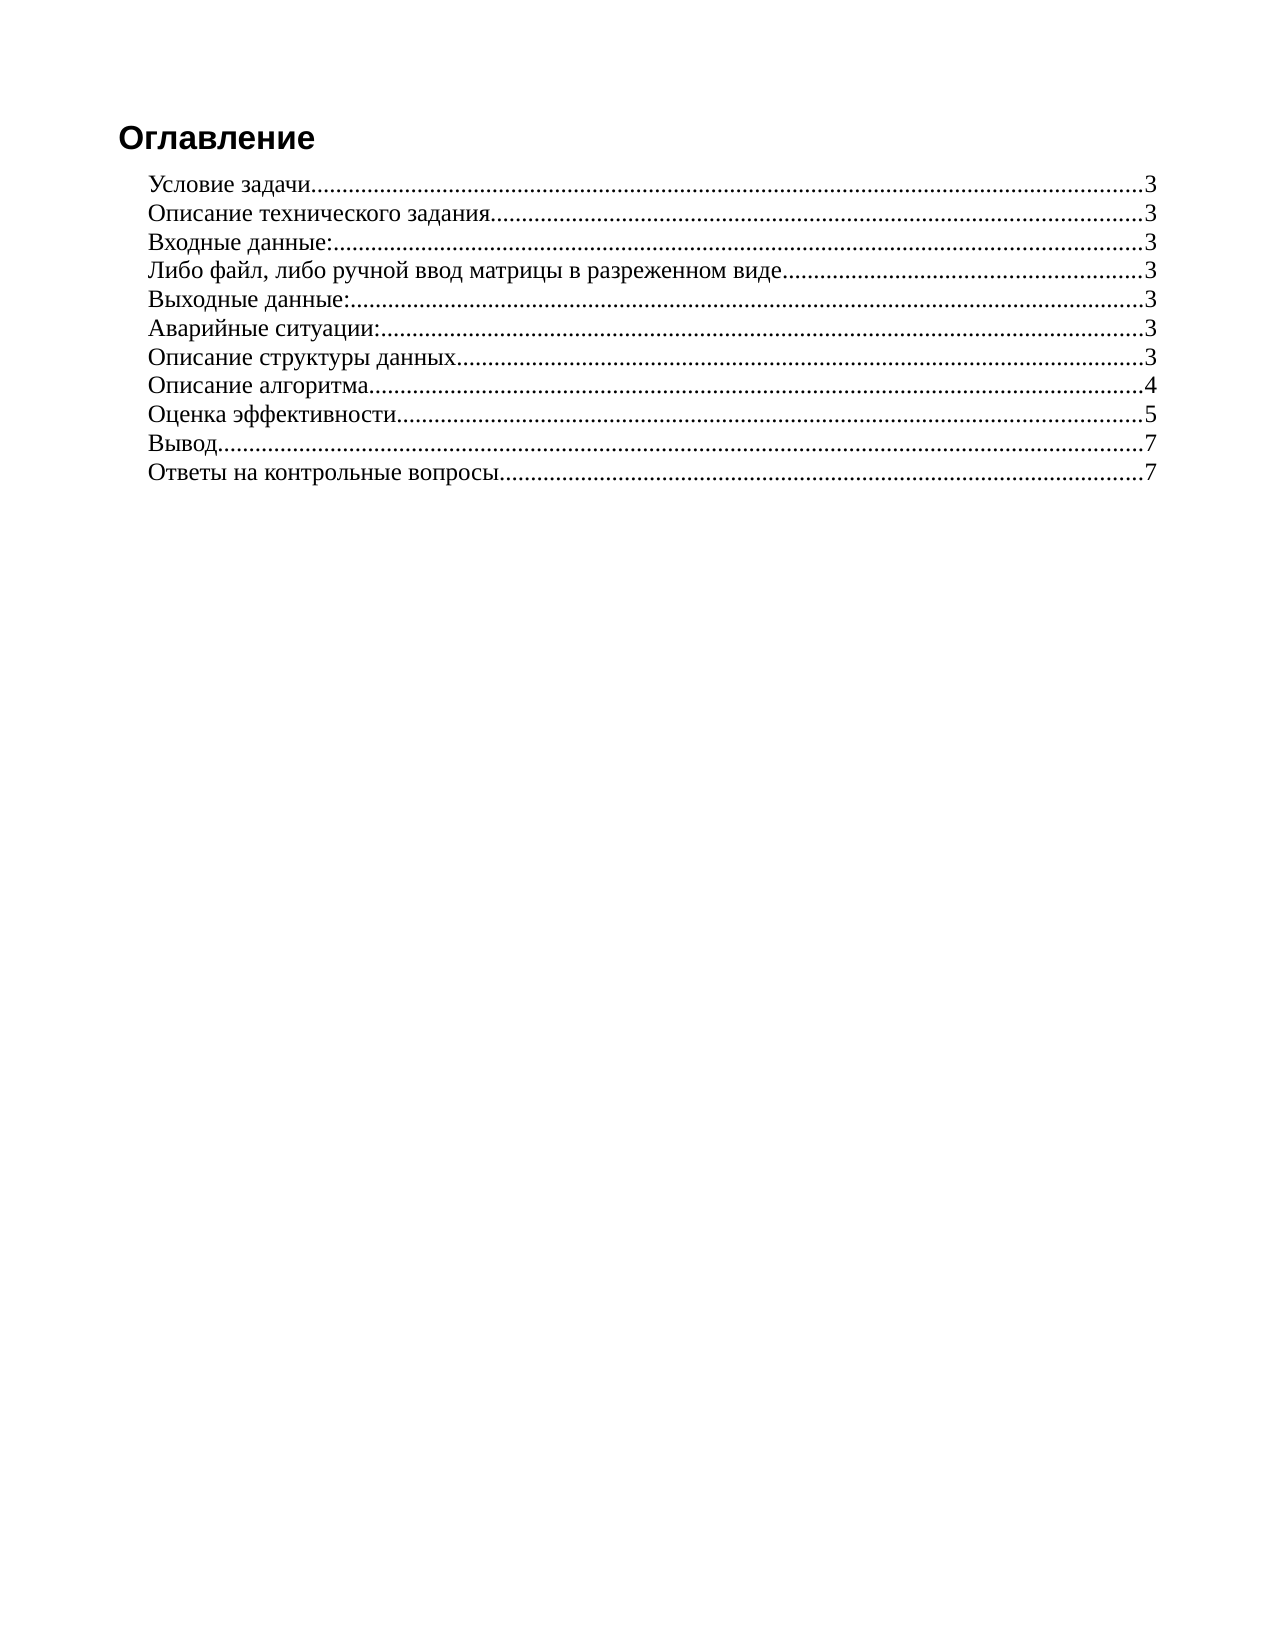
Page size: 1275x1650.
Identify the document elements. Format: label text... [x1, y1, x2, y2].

text Ответы на контрольные вопросы 7 [148, 457, 1157, 485]
text Выходные данные: 3 [148, 284, 1157, 313]
text Описание технического задания 3 [148, 198, 1157, 227]
text Описание алгоритма 4 [148, 370, 1157, 399]
text Условие задачи 3 [148, 169, 1157, 198]
text Аварийные ситуации: 3 [148, 313, 1157, 342]
text Входные данные: 3 [148, 227, 1157, 255]
text Оценка эффективности 5 [148, 399, 1157, 428]
text Вывод 7 [148, 428, 1157, 457]
text Либо файл, либо ручной ввод матрицы в разреженном виде 3 [148, 255, 1157, 284]
subtitle Оглавление [118, 118, 1157, 157]
text Описание структуры данных 3 [148, 342, 1157, 370]
